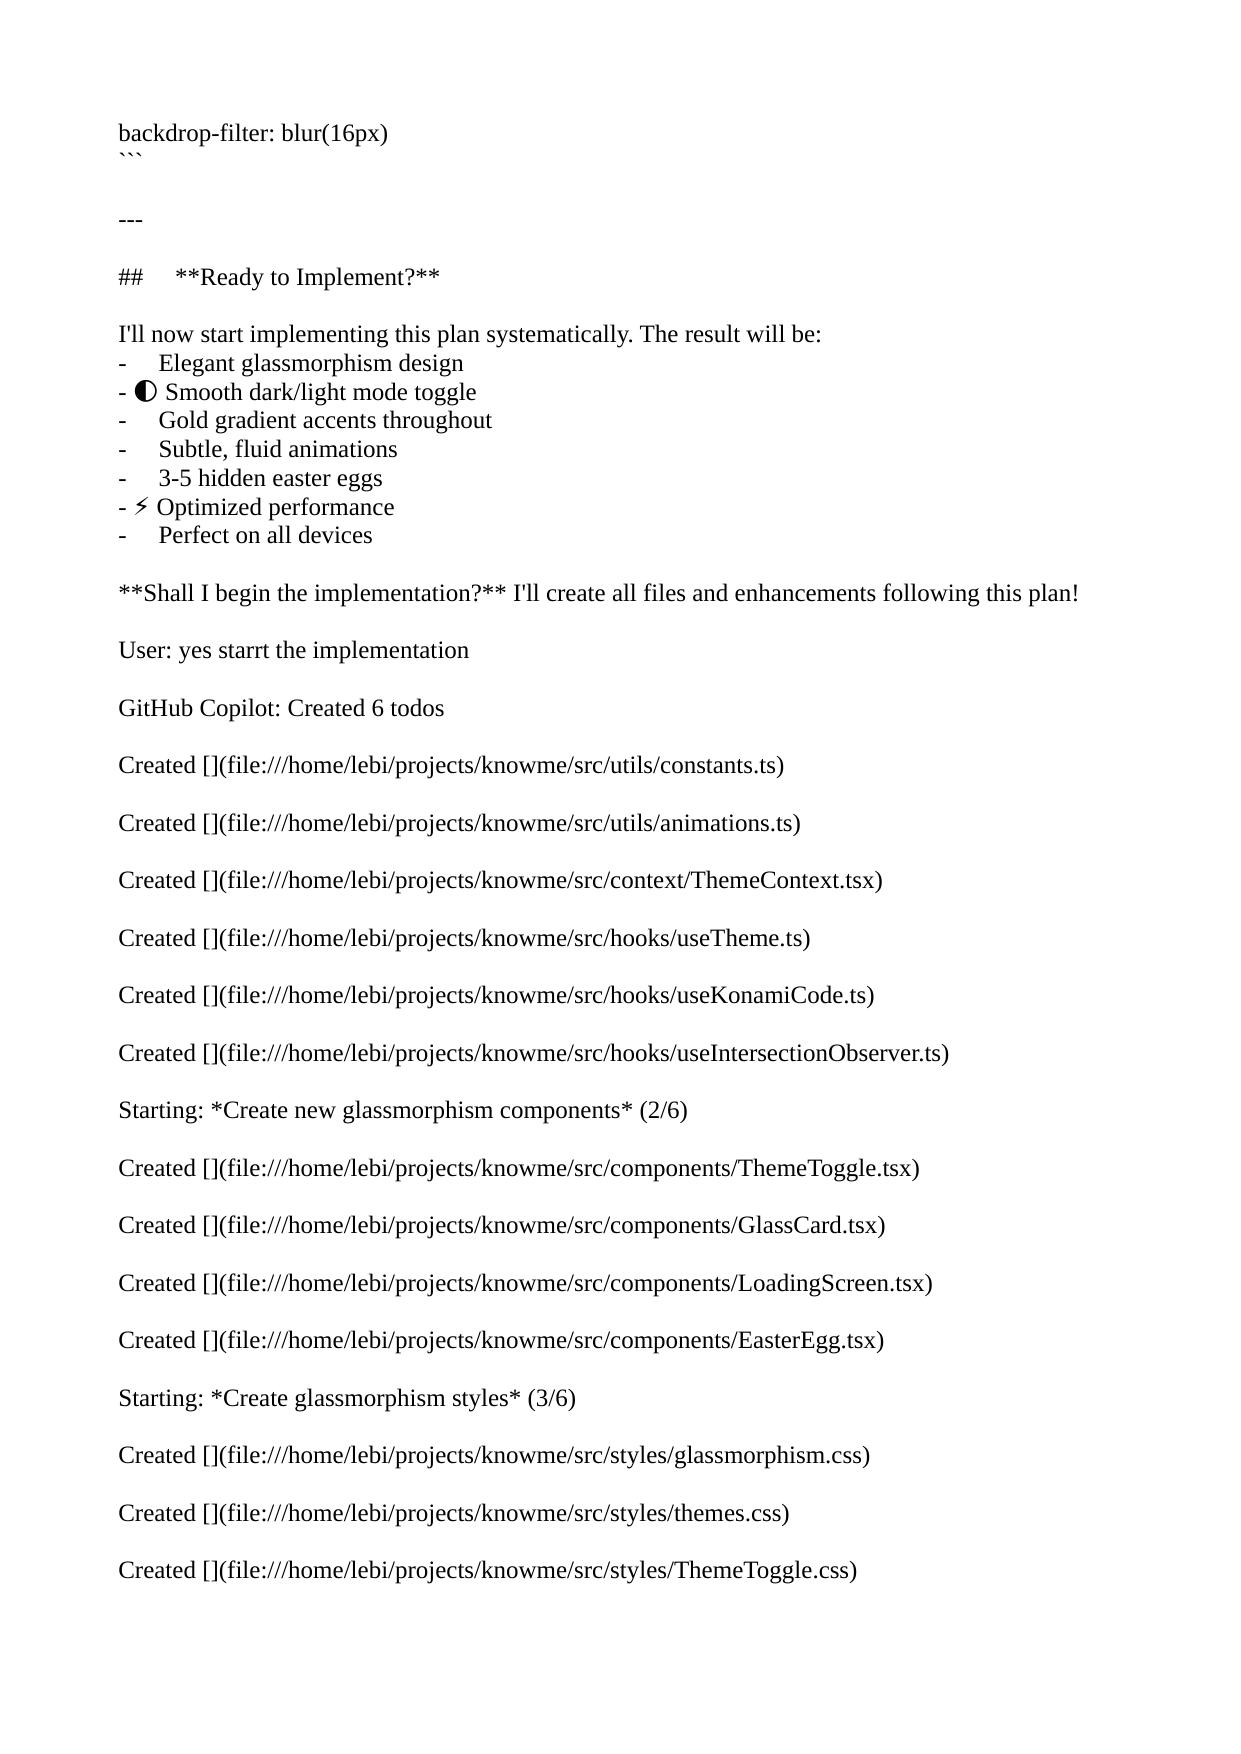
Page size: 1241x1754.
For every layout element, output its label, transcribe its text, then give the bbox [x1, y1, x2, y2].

text Created [](file:///home/lebi/projects/knowme/src/components/GlassCard.tsx) [118, 1211, 1122, 1239]
text Created [](file:///home/lebi/projects/knowme/src/components/EasterEgg.tsx) [118, 1326, 1122, 1354]
text Created [](file:///home/lebi/projects/knowme/src/utils/constants.ts) [118, 751, 1122, 779]
text **Shall I begin the implementation?** I'll create all files and enhancements following this plan! 🚀 [118, 578, 1122, 607]
text GitHub Copilot: Created 6 todos [118, 693, 1122, 722]
text --- [118, 204, 1122, 233]
text Created [](file:///home/lebi/projects/knowme/src/styles/ThemeToggle.css) [118, 1556, 1122, 1584]
text - 🎁 3-5 hidden easter eggs [118, 463, 1122, 492]
text User: yes starrt the implementation [118, 636, 1122, 664]
text - ⚡ Optimized performance [118, 492, 1122, 521]
text Created [](file:///home/lebi/projects/knowme/src/context/ThemeContext.tsx) [118, 866, 1122, 894]
text Created [](file:///home/lebi/projects/knowme/src/components/LoadingScreen.tsx) [118, 1268, 1122, 1297]
text - 🎨 Gold gradient accents throughout [118, 406, 1122, 434]
text Created [](file:///home/lebi/projects/knowme/src/hooks/useTheme.ts) [118, 923, 1122, 952]
text Created [](file:///home/lebi/projects/knowme/src/components/ThemeToggle.tsx) [118, 1153, 1122, 1182]
text Starting: *Create glassmorphism styles* (3/6) [118, 1383, 1122, 1412]
text - 💫 Subtle, fluid animations [118, 434, 1122, 463]
text - ✨ Elegant glassmorphism design [118, 348, 1122, 377]
text Starting: *Create new glassmorphism components* (2/6) [118, 1096, 1122, 1124]
text - 🌓 Smooth dark/light mode toggle [118, 377, 1122, 406]
text Created [](file:///home/lebi/projects/knowme/src/hooks/useKonamiCode.ts) [118, 981, 1122, 1009]
text Created [](file:///home/lebi/projects/knowme/src/utils/animations.ts) [118, 808, 1122, 837]
text backdrop-filter: blur(16px) [118, 118, 1122, 147]
text ``` [118, 147, 1122, 176]
text - 📱 Perfect on all devices [118, 521, 1122, 549]
text Created [](file:///home/lebi/projects/knowme/src/styles/glassmorphism.css) [118, 1441, 1122, 1469]
text Created [](file:///home/lebi/projects/knowme/src/styles/themes.css) [118, 1498, 1122, 1527]
text I'll now start implementing this plan systematically. The result will be: [118, 319, 1122, 348]
text Created [](file:///home/lebi/projects/knowme/src/hooks/useIntersectionObserver.ts) [118, 1038, 1122, 1067]
text ## ✅ **Ready to Implement?** [118, 262, 1122, 291]
